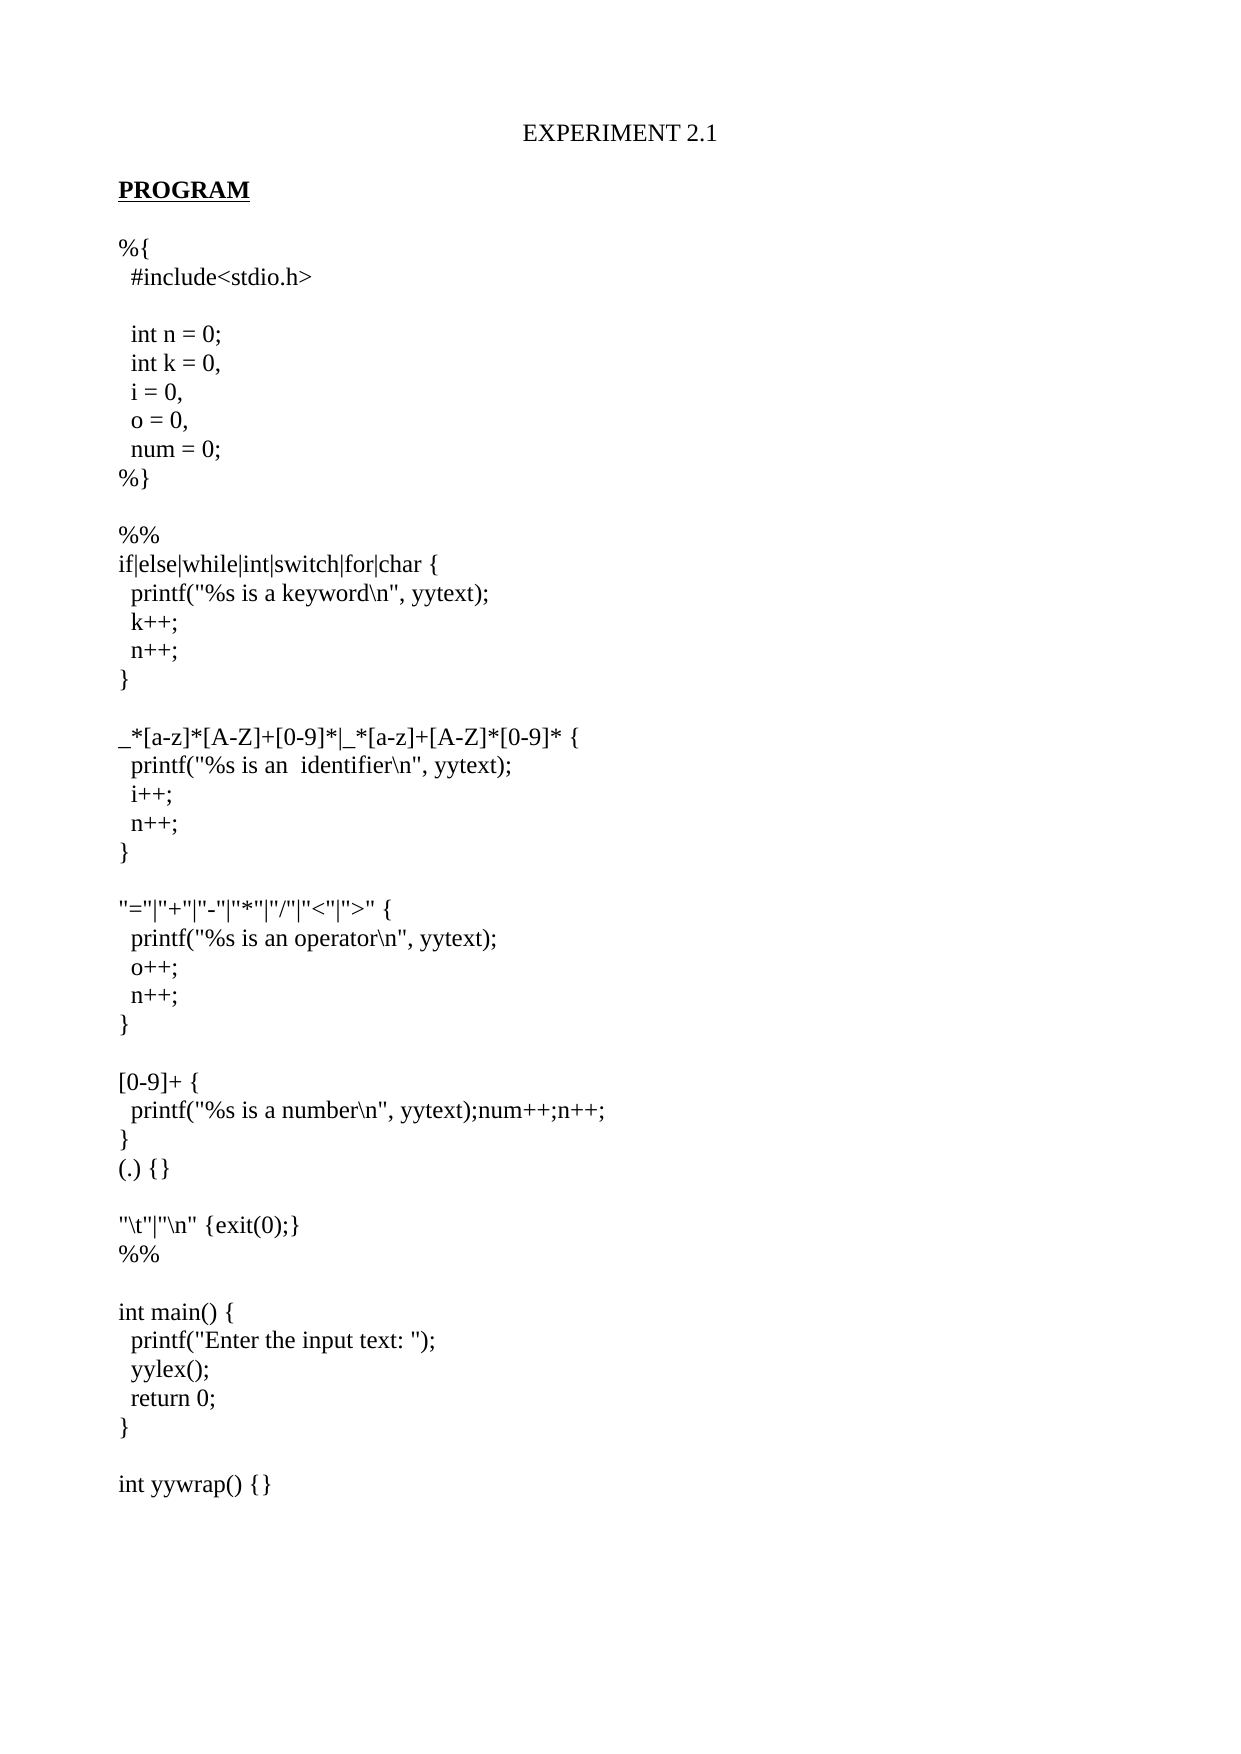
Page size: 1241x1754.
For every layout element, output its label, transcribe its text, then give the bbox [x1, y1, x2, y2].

text printf("Enter the input text: "); [118, 1326, 1122, 1354]
text printf("%s is a keyword\n", yytext); [118, 578, 1122, 607]
text #include<stdio.h> [118, 262, 1122, 291]
text } [118, 1412, 1122, 1441]
text } [118, 1124, 1122, 1153]
text PROGRAM [118, 176, 1122, 204]
text o = 0, [118, 406, 1122, 434]
text [0-9]+ { [118, 1067, 1122, 1096]
text %% [118, 521, 1122, 549]
text o++; [118, 952, 1122, 981]
text (.) {} [118, 1153, 1122, 1182]
text int k = 0, [118, 348, 1122, 377]
text printf("%s is an operator\n", yytext); [118, 923, 1122, 952]
text printf("%s is an identifier\n", yytext); [118, 751, 1122, 779]
text "="|"+"|"-"|"*"|"/"|"<"|">" { [118, 894, 1122, 923]
text n++; [118, 981, 1122, 1009]
text } [118, 664, 1122, 693]
text int n = 0; [118, 319, 1122, 348]
text _*[a-z]*[A-Z]+[0-9]*|_*[a-z]+[A-Z]*[0-9]* { [118, 722, 1122, 751]
text int yywrap() {} [118, 1469, 1122, 1498]
text i = 0, [118, 377, 1122, 406]
text %{ [118, 233, 1122, 262]
text %} [118, 463, 1122, 492]
text } [118, 1009, 1122, 1038]
text } [118, 837, 1122, 866]
text i++; [118, 779, 1122, 808]
text yylex(); [118, 1354, 1122, 1383]
text if|else|while|int|switch|for|char { [118, 549, 1122, 578]
text "\t"|"\n" {exit(0);} [118, 1211, 1122, 1239]
text k++; [118, 607, 1122, 636]
text int main() { [118, 1297, 1122, 1326]
text n++; [118, 636, 1122, 664]
text %% [118, 1239, 1122, 1268]
text EXPERIMENT 2.1 [118, 118, 1122, 147]
text return 0; [118, 1383, 1122, 1412]
text printf("%s is a number\n", yytext);num++;n++; [118, 1096, 1122, 1124]
text num = 0; [118, 434, 1122, 463]
text n++; [118, 808, 1122, 837]
